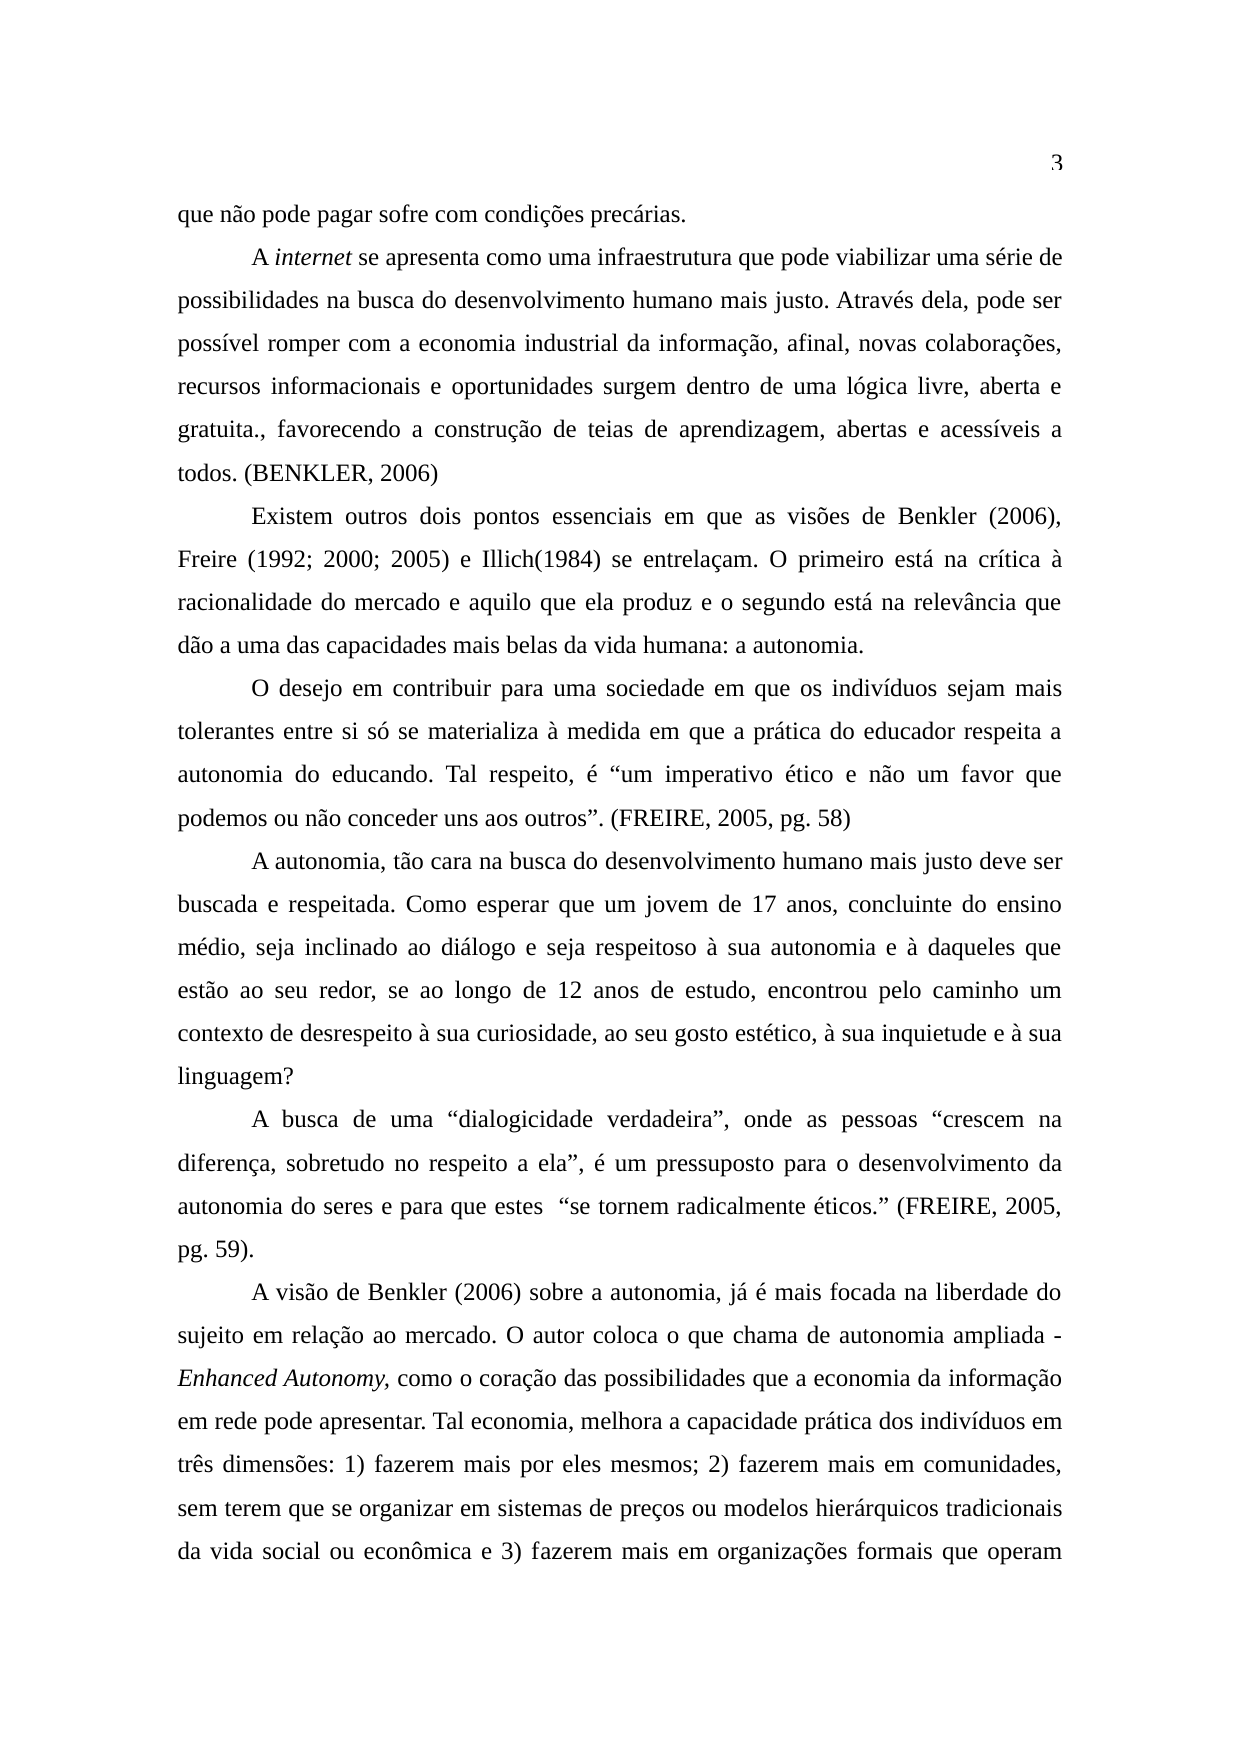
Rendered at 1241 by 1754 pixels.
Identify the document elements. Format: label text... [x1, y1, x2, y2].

text A autonomia, tão cara na busca do desenvolvimento humano mais justo deve ser buscada e respeitada. Como esperar que um jovem de 17 anos, concluinte do ensino médio, seja inclinado ao diálogo e seja respeitoso à sua autonomia e à daqueles que estão ao seu redor, se ao longo de 12 anos de estudo, encontrou pelo caminho um contexto de desrespeito à sua curiosidade, ao seu gosto estético, à sua inquietude e à sua linguagem? [177, 846, 1063, 1090]
text Existem outros dois pontos essenciais em que as visões de Benkler (2006), Freire (1992; 2000; 2005) e Illich(1984) se entrelaçam. O primeiro está na crítica à racionalidade do mercado e aquilo que ela produz e o segundo está na relevância que dão a uma das capacidades mais belas da vida humana: a autonomia. [177, 501, 1063, 659]
text A visão de Benkler (2006) sobre a autonomia, já é mais focada na liberdade do sujeito em relação ao mercado. O autor coloca o que chama de autonomia ampliada - Enhanced Autonomy, como o coração das possibilidades que a economia da informação em rede pode apresentar. Tal economia, melhora a capacidade prática dos indivíduos em três dimensões: 1) fazerem mais por eles mesmos; 2) fazerem mais em comunidades, sem terem que se organizar em sistemas de preços ou modelos hierárquicos tradicionais da vida social ou econômica e 3) fazerem mais em organizações formais que operam [177, 1277, 1063, 1564]
text A internet se apresenta como uma infraestrutura que pode viabilizar uma série de possibilidades na busca do desenvolvimento humano mais justo. Através dela, pode ser possível romper com a economia industrial da informação, afinal, novas colaborações, recursos informacionais e oportunidades surgem dentro de uma lógica livre, aberta e gratuita., favorecendo a construção de teias de aprendizagem, abertas e acessíveis a todos. (BENKLER, 2006) [177, 242, 1063, 486]
text A busca de uma “dialogicidade verdadeira”, onde as pessoas “crescem na diferença, sobretudo no respeito a ela”, é um pressuposto para o desenvolvimento da autonomia do seres e para que estes “se tornem radicalmente éticos.” (FREIRE, 2005, pg. 59). [177, 1104, 1063, 1263]
text O desejo em contribuir para uma sociedade em que os indivíduos sejam mais tolerantes entre si só se materializa à medida em que a prática do educador respeita a autonomia do educando. Tal respeito, é “um imperativo ético e não um favor que podemos ou não conceder uns aos outros”. (FREIRE, 2005, pg. 58) [177, 673, 1063, 831]
text que não pode pagar sofre com condições precárias. [177, 199, 1063, 228]
